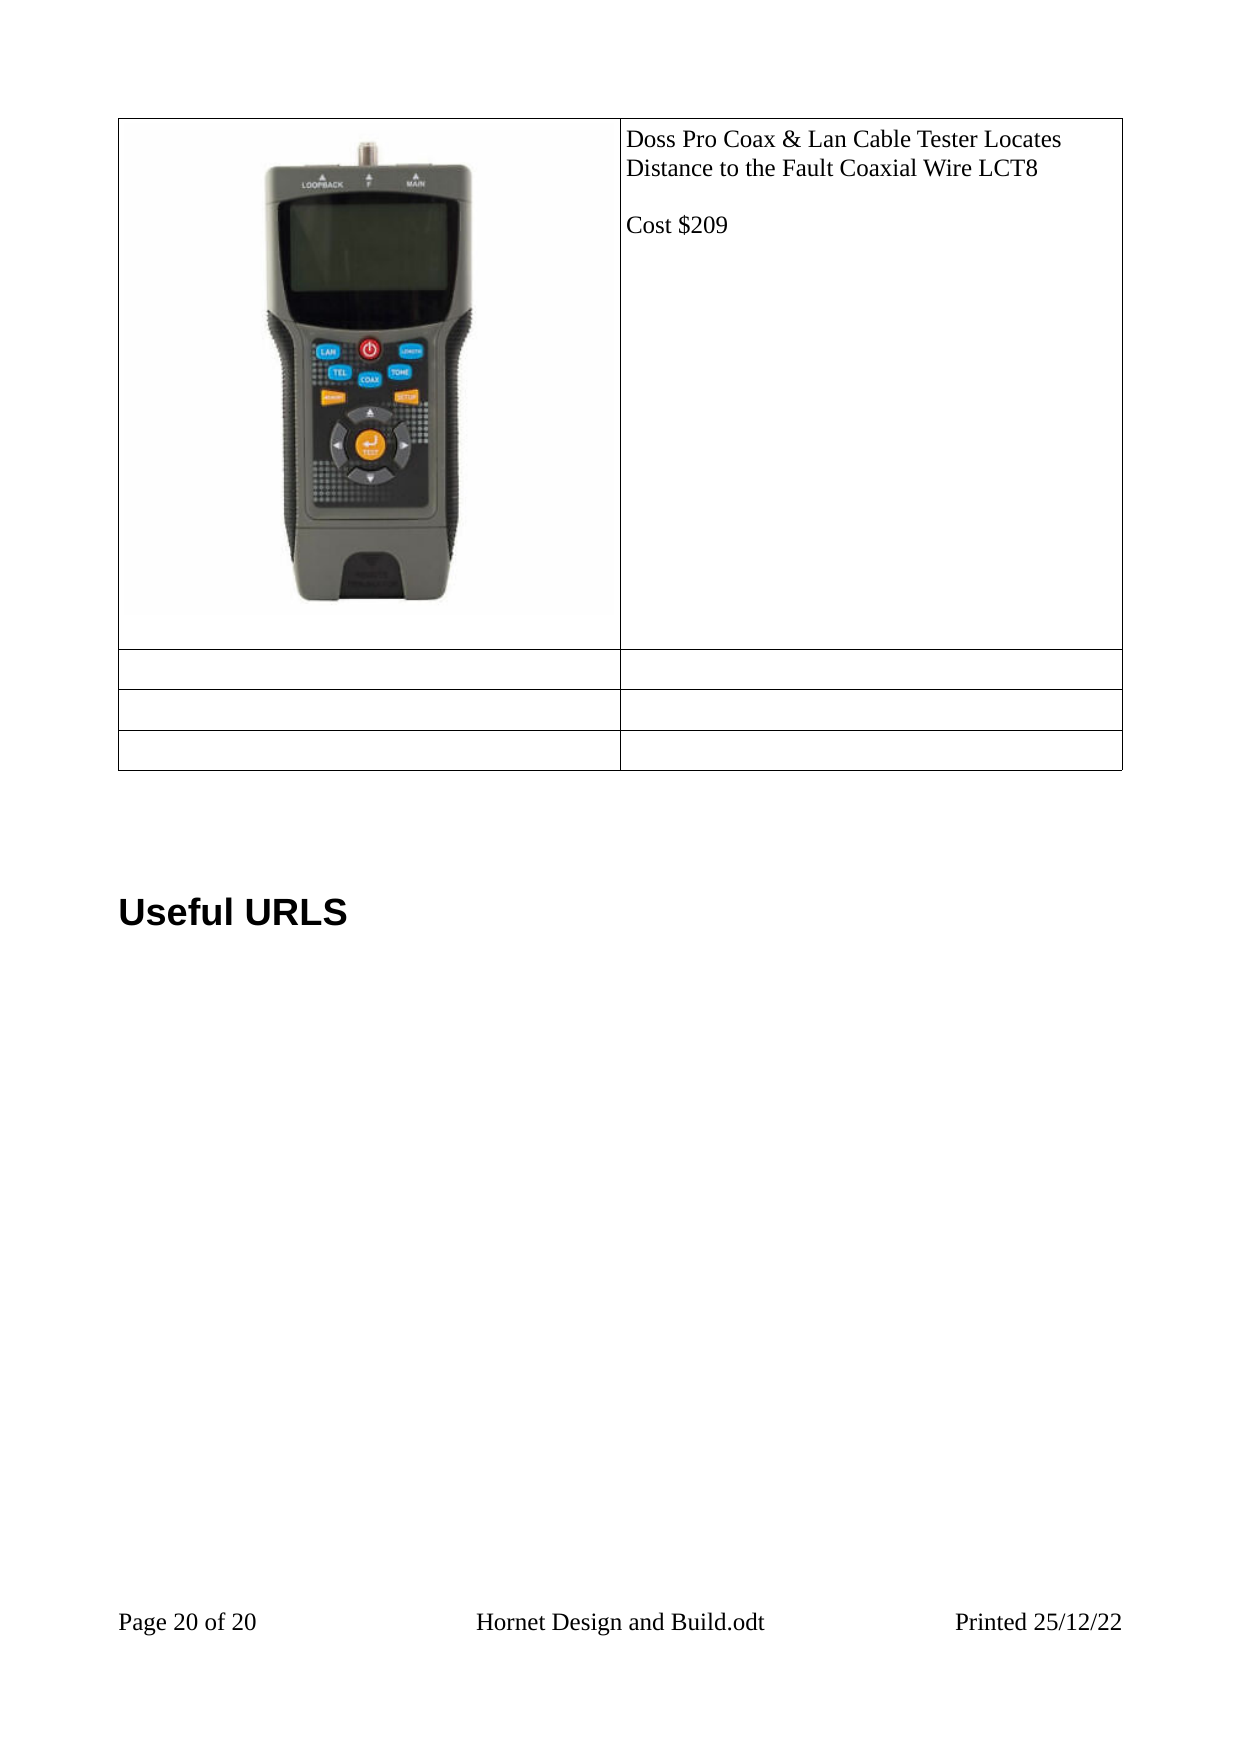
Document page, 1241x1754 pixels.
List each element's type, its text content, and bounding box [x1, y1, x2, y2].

table_cell [621, 650, 1122, 689]
table_header Doss Pro Coax & Lan Cable Tester Locates Distance to the Fault Coaxial Wire LCT8 Cost $209 [621, 119, 1122, 649]
table_cell [621, 690, 1122, 729]
table_cell [119, 650, 620, 689]
picture [123, 123, 615, 615]
subtitle Useful URLS [118, 890, 1122, 934]
table_header [119, 119, 620, 649]
table_cell [621, 731, 1122, 770]
table_cell [119, 731, 620, 770]
table_cell [119, 690, 620, 729]
